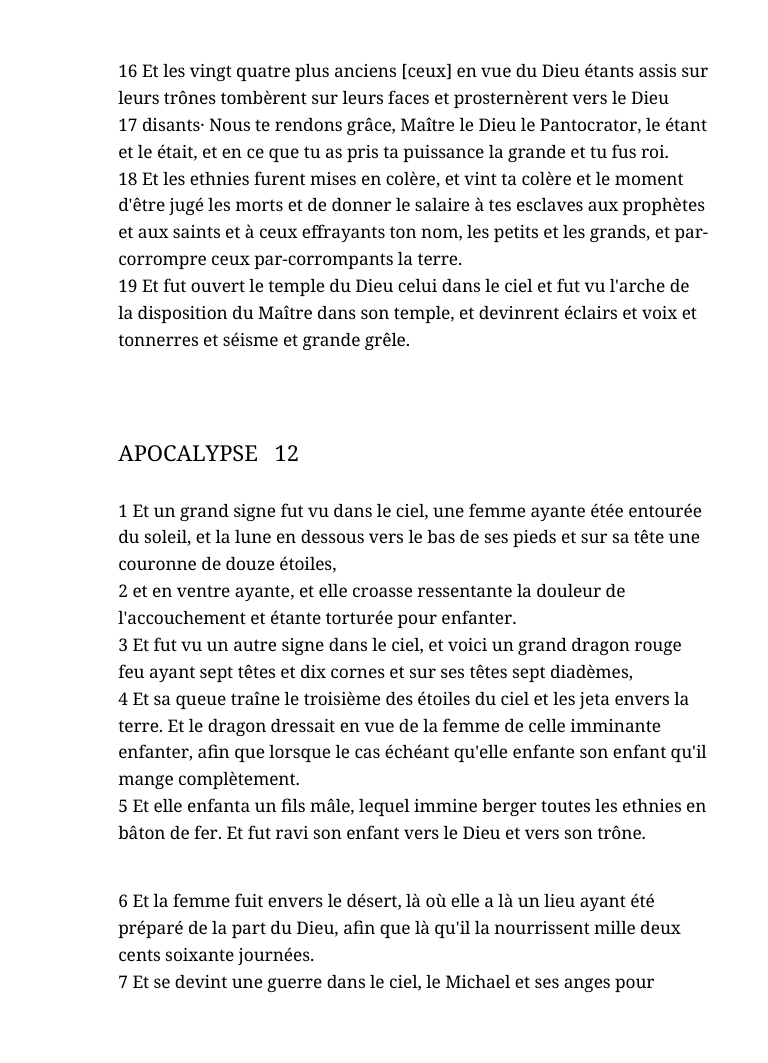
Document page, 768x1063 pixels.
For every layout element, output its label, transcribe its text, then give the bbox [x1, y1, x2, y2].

text 16 Et les vingt quatre plus anciens [ceux] en vue du Dieu étants assis sur leurs trônes tombèrent sur leurs faces et prosternèrent vers le Dieu 17 disants· Nous te rendons grâce, Maître le Dieu le Pantocrator, le étant et le était, et en ce que tu as pris ta puissance la grande et tu fus roi. 18 Et les ethnies furent mises en colère, et vint ta colère et le moment d'être jugé les morts et de donner le salaire à tes esclaves aux prophètes et aux saints et à ceux effrayants ton nom, les petits et les grands, et par-corrompre ceux par-corrompants la terre. 19 Et fut ouvert le temple du Dieu celui dans le ciel et fut vu l'arche de la disposition du Maître dans son temple, et devinrent éclairs et voix et tonnerres et séisme et grande grêle. [118, 59, 709, 351]
text APOCALYPSE 12 [118, 438, 709, 467]
text 6 Et la femme fuit envers le désert, là où elle a là un lieu ayant été préparé de la part du Dieu, afin que là qu'il la nourrissent mille deux cents soixante journées. 7 Et se devint une guerre dans le ciel, le Michael et ses anges pour [118, 889, 709, 993]
text 1 Et un grand signe fut vu dans le ciel, une femme ayante étée entourée du soleil, et la lune en dessous vers le bas de ses pieds et sur sa tête une couronne de douze étoiles, 2 et en ventre ayante, et elle croasse ressentante la douleur de l'accouchement et étante torturée pour enfanter. 3 Et fut vu un autre signe dans le ciel, et voici un grand dragon rouge feu ayant sept têtes et dix cornes et sur ses têtes sept diadèmes, 4 Et sa queue traîne le troisième des étoiles du ciel et les jeta envers la terre. Et le dragon dressait en vue de la femme de celle imminante enfanter, afin que lorsque le cas échéant qu'elle enfante son enfant qu'il mange complètement. 5 Et elle enfanta un fils mâle, lequel immine berger toutes les ethnies en bâton de fer. Et fut ravi son enfant vers le Dieu et vers son trône. [118, 472, 709, 871]
